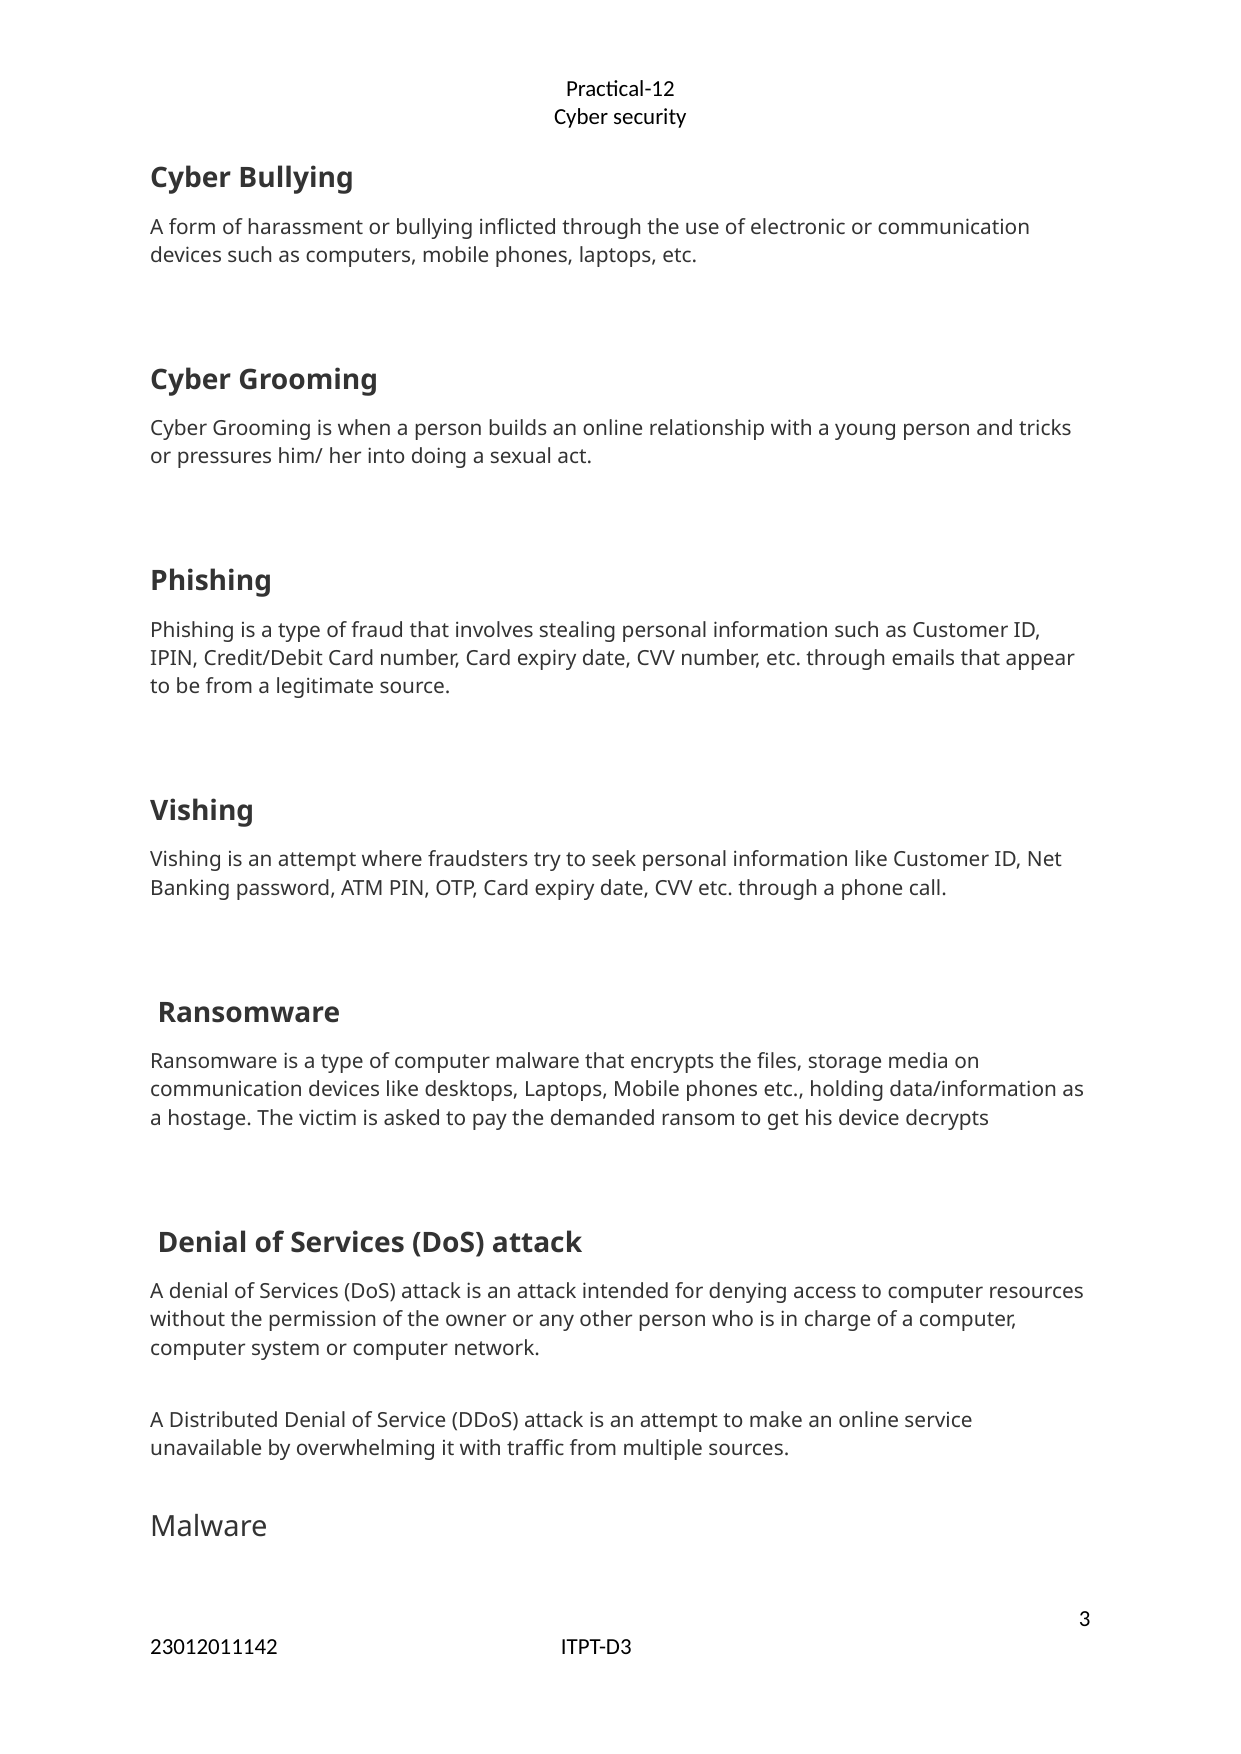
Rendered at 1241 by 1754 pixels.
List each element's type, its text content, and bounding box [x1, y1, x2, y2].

subtitle Phishing [150, 561, 1090, 599]
text Ransomware is a type of computer malware that encrypts the files, storage media on communication devices like desktops, Laptops, Mobile phones etc., holding data/information as a hostage. The victim is asked to pay the demanded ransom to get his device decrypts [150, 1046, 1090, 1131]
subtitle Malware [150, 1506, 1090, 1545]
text A denial of Services (DoS) attack is an attack intended for denying access to computer resources without the permission of the owner or any other person who is in charge of a computer, computer system or computer network. [150, 1276, 1090, 1361]
subtitle Denial of Services (DoS) attack [150, 1222, 1090, 1260]
text Vishing is an attempt where fraudsters try to seek personal information like Customer ID, Net Banking password, ATM PIN, OTP, Card expiry date, CVV etc. through a phone call. [150, 844, 1090, 901]
subtitle Cyber Grooming [150, 359, 1090, 398]
text A form of harassment or bullying inflicted through the use of electronic or communication devices such as computers, mobile phones, laptops, etc. [150, 212, 1090, 269]
subtitle Ransomware [150, 992, 1090, 1030]
text A Distributed Denial of Service (DDoS) attack is an attempt to make an online service unavailable by overwhelming it with traffic from multiple sources. [150, 1405, 1090, 1462]
text Phishing is a type of fraud that involves stealing personal information such as Customer ID, IPIN, Credit/Debit Card number, Card expiry date, CVV number, etc. through emails that appear to be from a legitimate source. [150, 615, 1090, 700]
text Cyber Grooming is when a person builds an online relationship with a young person and tricks or pressures him/ her into doing a sexual act. [150, 413, 1090, 470]
subtitle Cyber Bullying [150, 158, 1090, 196]
subtitle Vishing [150, 791, 1090, 829]
